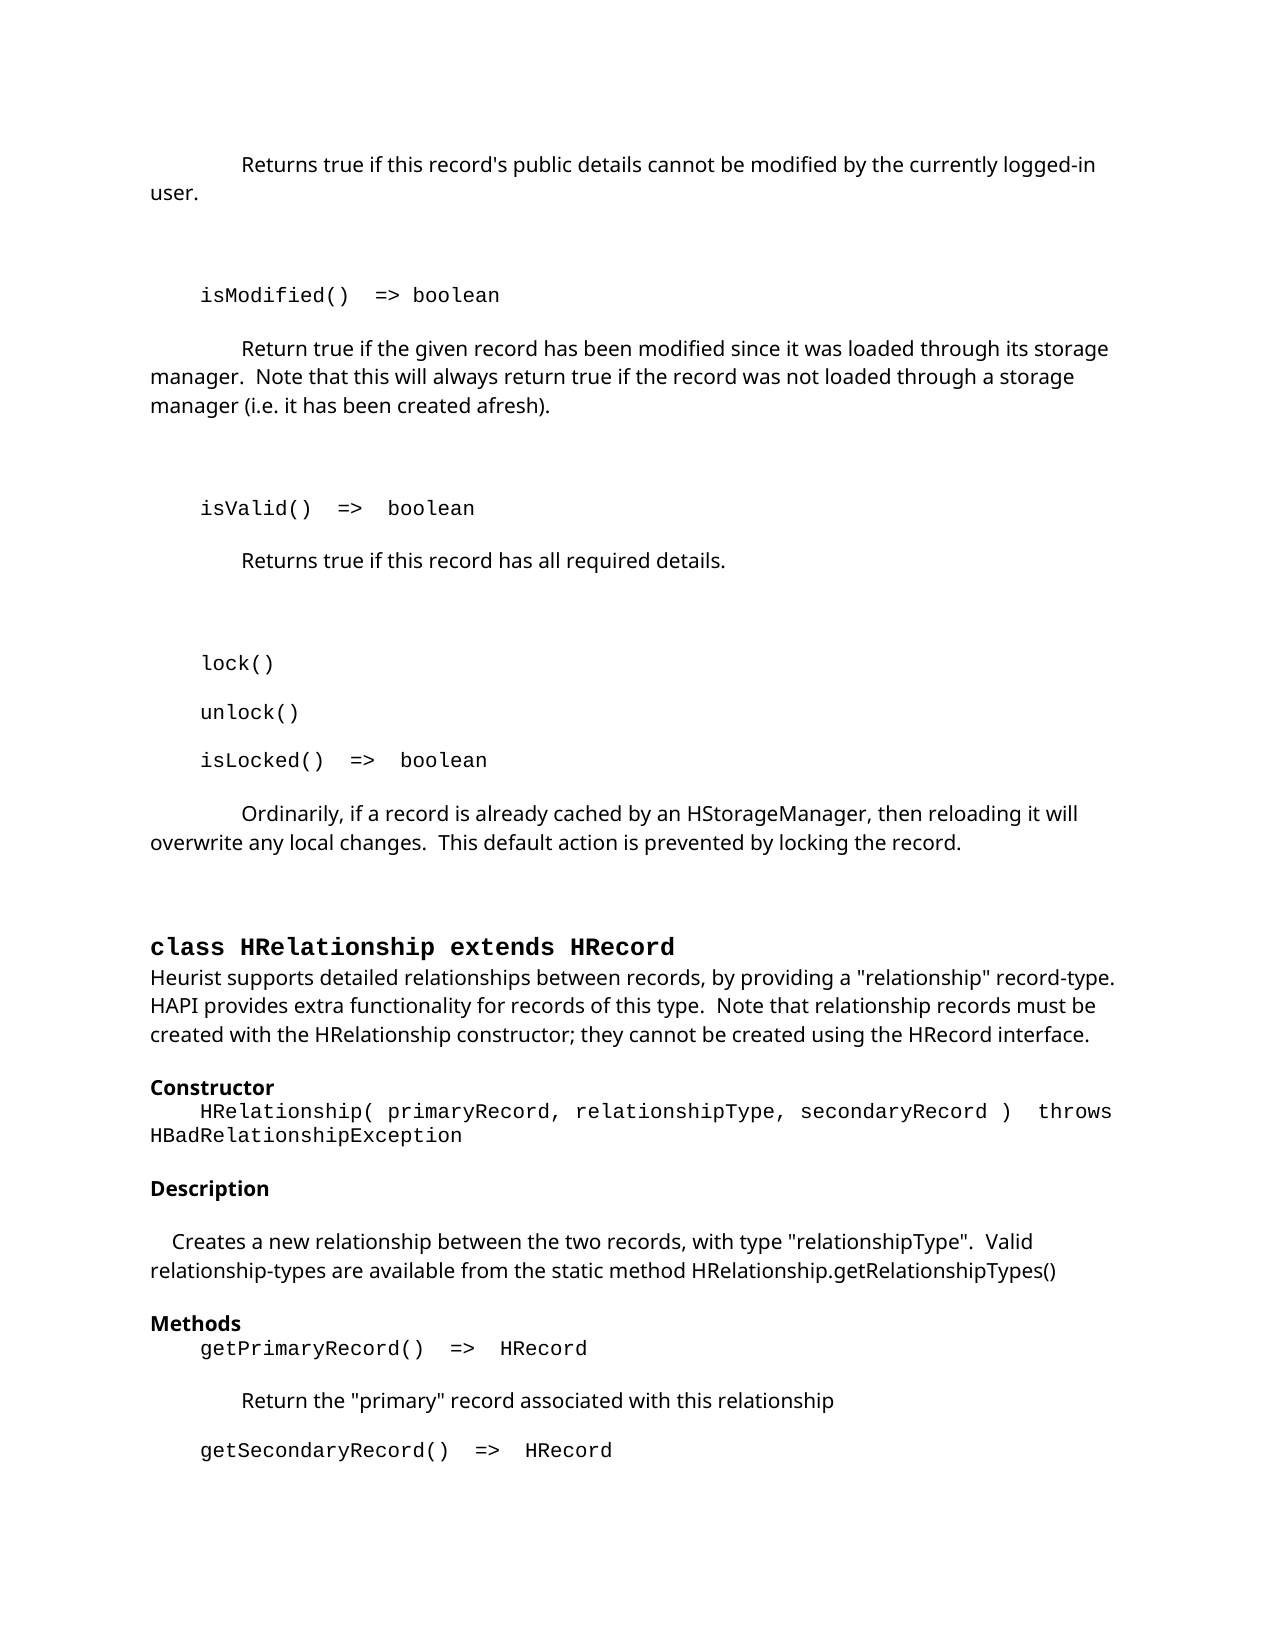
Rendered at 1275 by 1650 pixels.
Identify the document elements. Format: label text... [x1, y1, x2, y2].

text getPrimaryRecord() => HRecord [150, 1338, 1125, 1361]
text isModified() => boolean [150, 285, 1125, 309]
text Return the "primary" record associated with this relationship [150, 1386, 1125, 1415]
text HRelationship( primaryRecord, relationshipType, secondaryRecord ) throws HBadRelationshipException [150, 1102, 1125, 1149]
text Returns true if this record has all required details. [150, 546, 1125, 575]
text Description [150, 1174, 1125, 1202]
text isLocked() => boolean [150, 751, 1125, 774]
subtitle class HRelationship extends HRecord [150, 934, 1125, 963]
text Constructor [150, 1073, 1125, 1102]
text isValid() => boolean [150, 498, 1125, 521]
text getSecondaryRecord() => HRecord [150, 1440, 1125, 1463]
text lock() [150, 653, 1125, 677]
text Methods [150, 1309, 1125, 1338]
text Creates a new relationship between the two records, with type "relationshipType". Valid relationship-types are available from the static method HRelationship.getRelationshipTypes() [150, 1227, 1125, 1284]
text Return true if the given record has been modified since it was loaded through its storage manager. Note that this will always return true if the record was not loaded through a storage manager (i.e. it has been created afresh). [150, 334, 1125, 419]
text Ordinarily, if a record is already cached by an HStorageManager, then reloading it will overwrite any local changes. This default action is prevented by locking the record. [150, 799, 1125, 856]
text unlock() [150, 702, 1125, 726]
text Heurist supports detailed relationships between records, by providing a "relationship" record-type. HAPI provides extra functionality for records of this type. Note that relationship records must be created with the HRelationship constructor; they cannot be created using the HRecord interface. [150, 963, 1125, 1048]
text Returns true if this record's public details cannot be modified by the currently logged-in user. [150, 150, 1125, 207]
